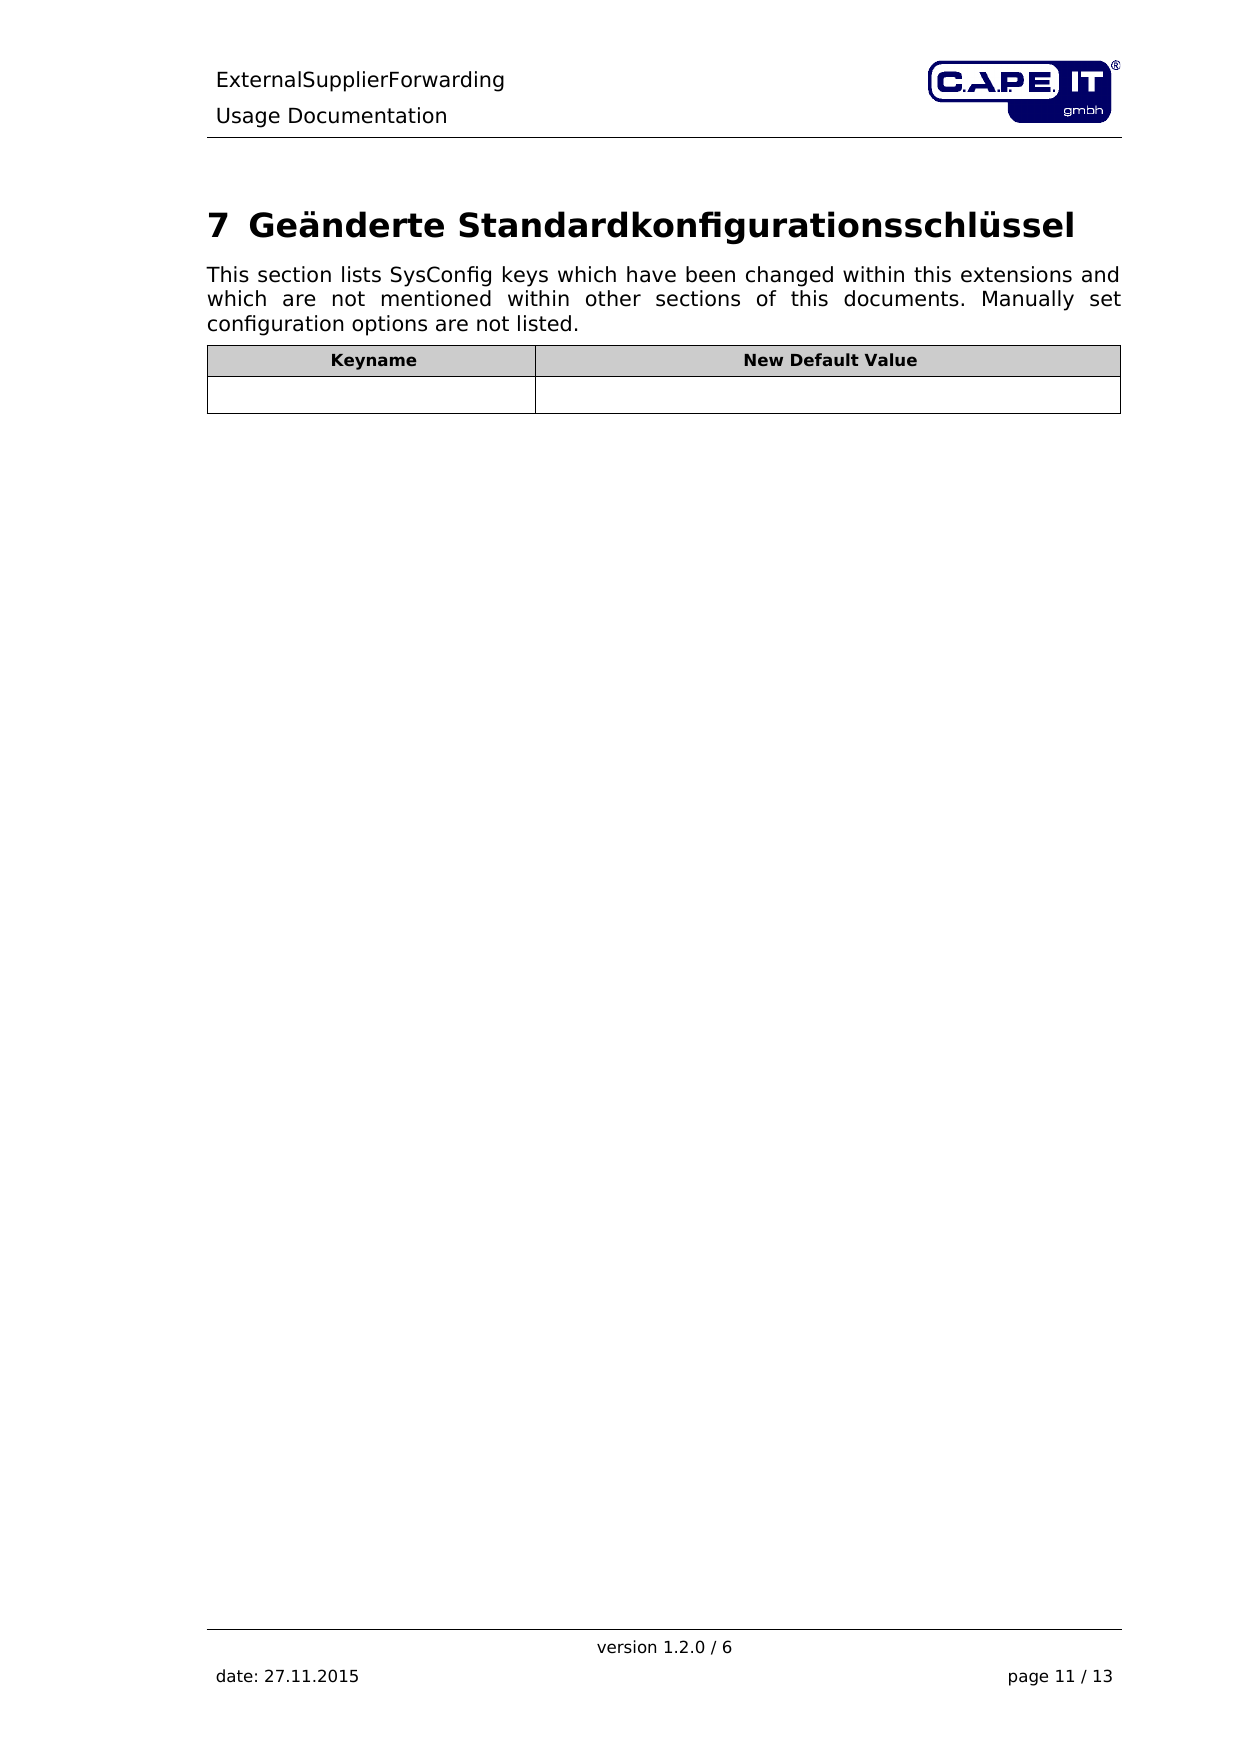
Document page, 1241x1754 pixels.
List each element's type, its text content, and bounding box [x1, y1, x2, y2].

table_header New Default Value [536, 346, 1120, 376]
table_header Keyname [208, 346, 535, 376]
picture [928, 60, 1121, 123]
text This section lists SysConfig keys which have been changed within this extensions and which are not mentioned within other sections of this documents. Manually set configuration options are not listed. [207, 263, 1122, 336]
table_cell [536, 377, 1120, 413]
table_cell [208, 377, 535, 413]
subtitle Geänderte Standardkonfigurationsschlüssel [207, 207, 1122, 245]
